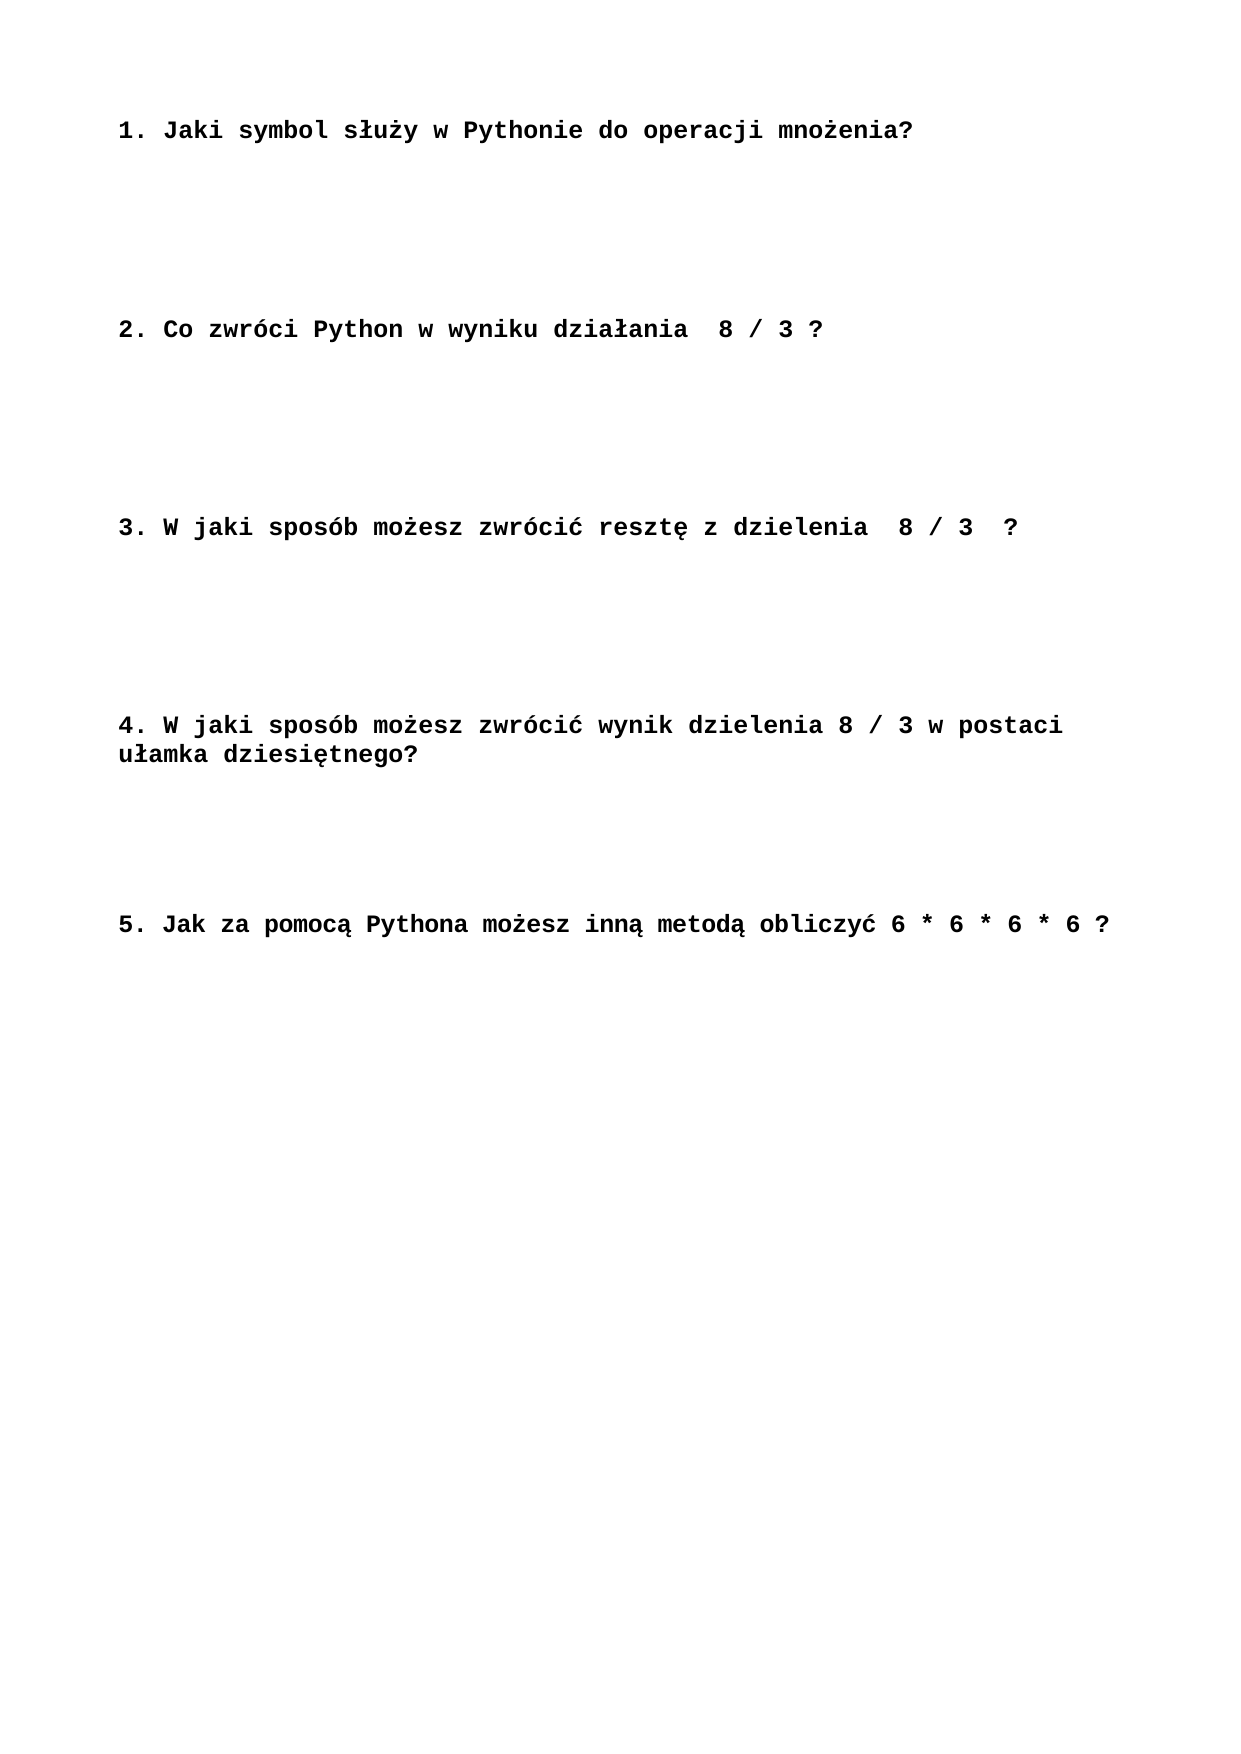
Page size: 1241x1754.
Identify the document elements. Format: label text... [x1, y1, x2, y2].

text 3. W jaki sposób możesz zwrócić resztę z dzielenia 8 / 3 ? [118, 515, 1122, 543]
text 4. W jaki sposób możesz zwrócić wynik dzielenia 8 / 3 w postaci ułamka dziesiętnego? [118, 713, 1122, 770]
text 5. Jak za pomocą Pythona możesz inną metodą obliczyć 6 * 6 * 6 * 6 ? [118, 911, 1122, 940]
text 2. Co zwróci Python w wyniku działania 8 / 3 ? [118, 316, 1122, 345]
text 1. Jaki symbol służy w Pythonie do operacji mnożenia? [118, 118, 1122, 146]
